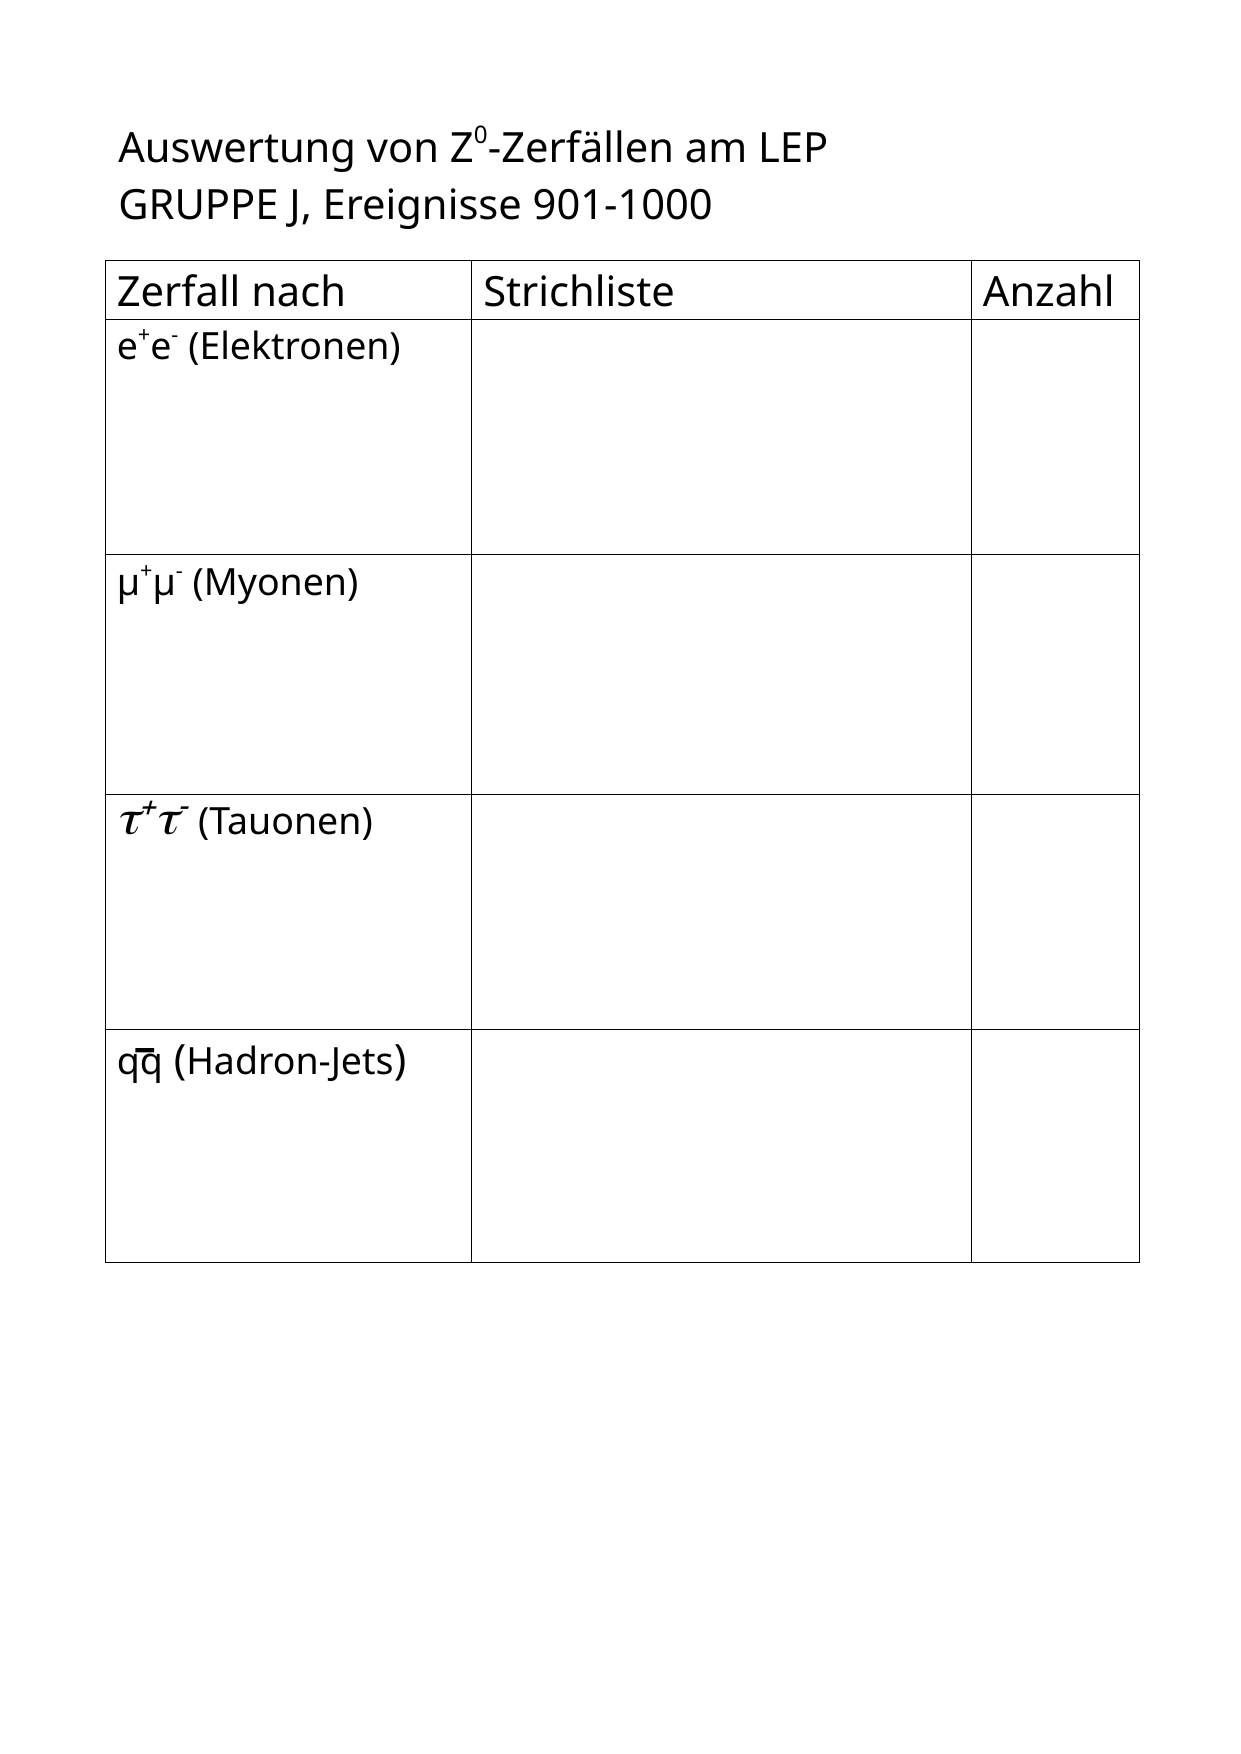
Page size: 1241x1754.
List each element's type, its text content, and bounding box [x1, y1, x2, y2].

table_cell [472, 555, 971, 793]
table_cell [472, 320, 971, 554]
table_header Zerfall nach [106, 261, 471, 318]
table_header Anzahl [972, 261, 1139, 318]
table_cell [472, 795, 971, 1029]
table_cell [972, 1030, 1139, 1262]
text Auswertung von Z0-Zerfällen am LEP [118, 118, 1122, 175]
table_cell [472, 1030, 971, 1262]
table_cell qq (Hadron-Jets) [106, 1030, 471, 1262]
table_cell [972, 320, 1139, 554]
table_header Strichliste [472, 261, 971, 318]
table_cell [972, 555, 1139, 793]
table_cell µ+µ- (Myonen) [106, 555, 471, 793]
text GRUPPE J, Ereignisse 901-1000 [118, 175, 1122, 232]
table_cell e+e- (Elektronen) [106, 320, 471, 554]
table_cell [972, 795, 1139, 1029]
table_cell  (Tauonen) [106, 795, 471, 1029]
